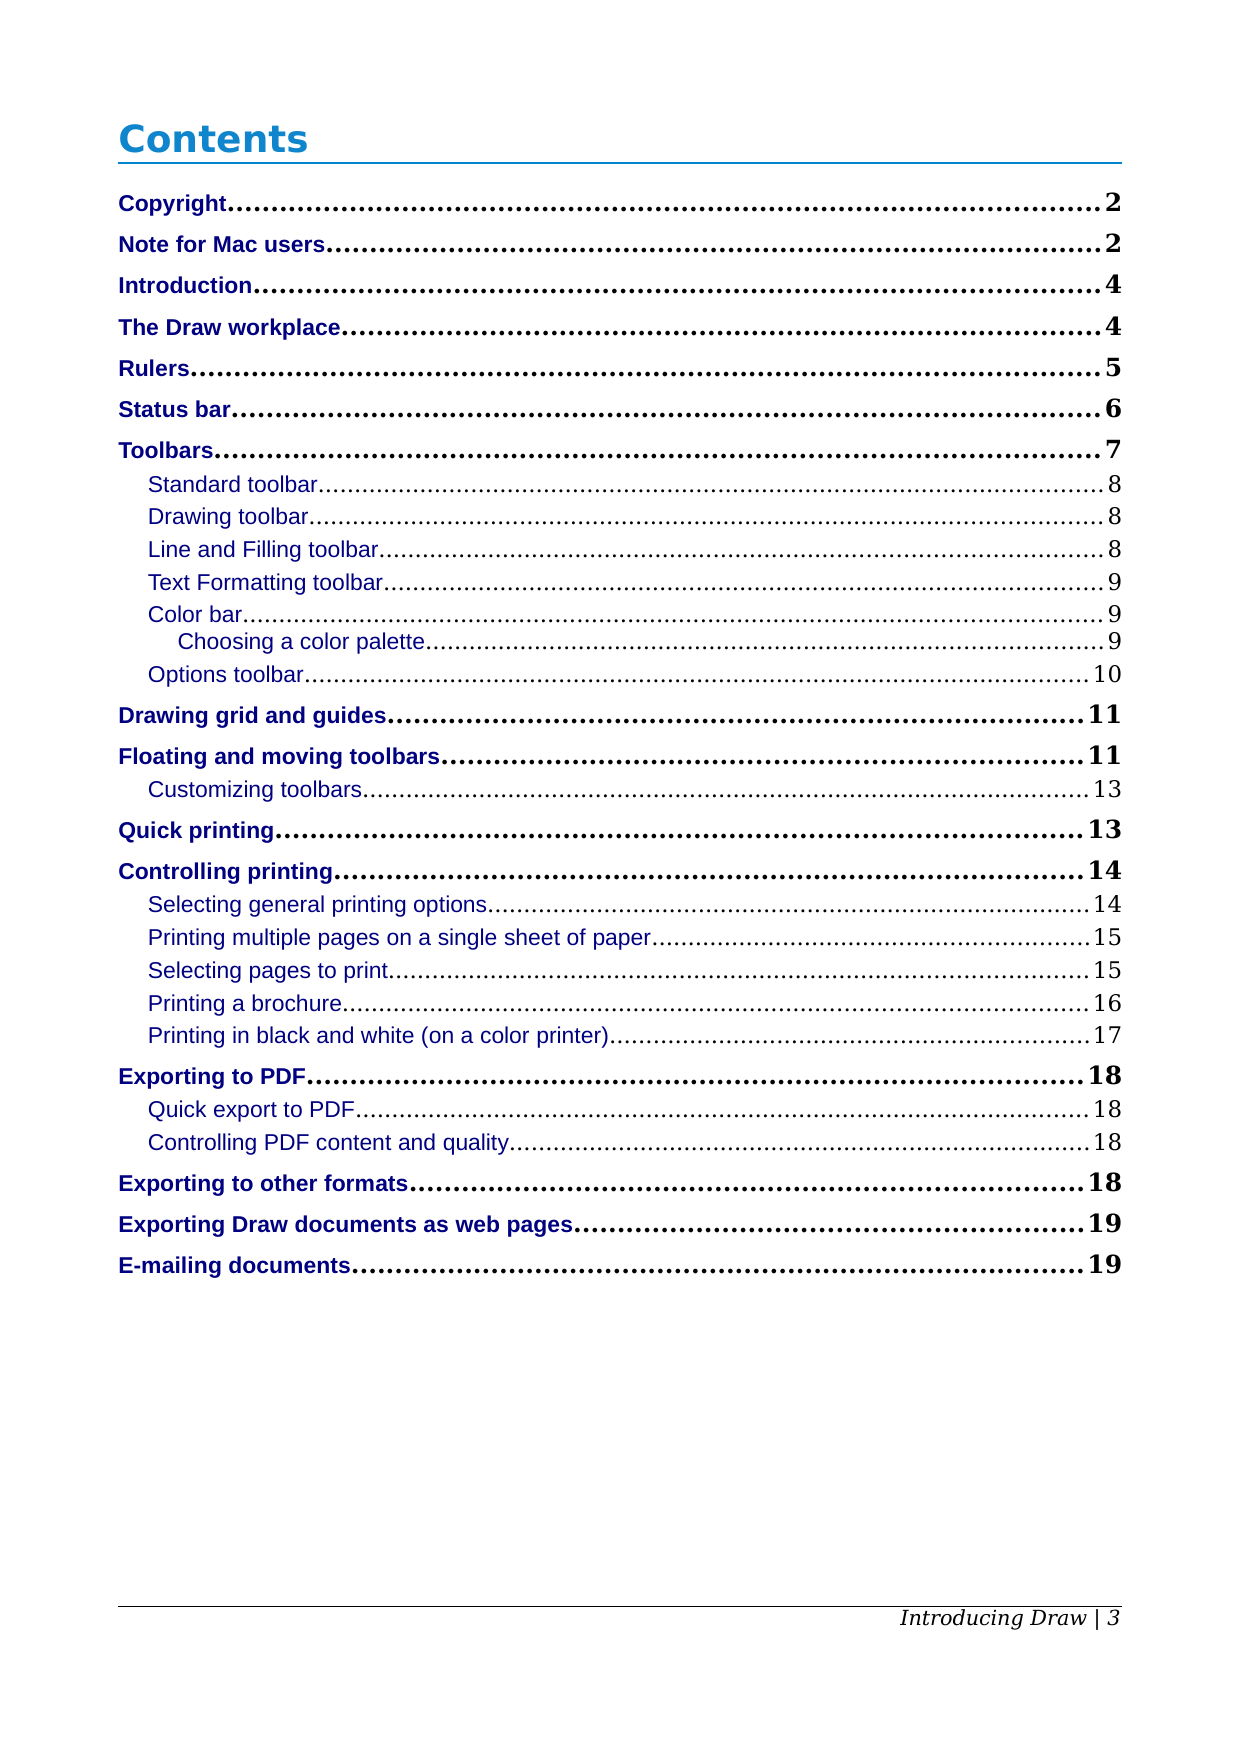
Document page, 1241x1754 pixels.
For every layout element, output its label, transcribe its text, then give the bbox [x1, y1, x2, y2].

text Color bar 9 [148, 602, 1122, 628]
text Copyright 2 [118, 188, 1122, 217]
text Printing in black and white (on a color printer) 17 [148, 1022, 1122, 1049]
text Note for Mac users 2 [118, 229, 1122, 259]
text Options toolbar 10 [148, 661, 1122, 688]
text Standard toolbar 8 [148, 471, 1122, 498]
text Exporting Draw documents as web pages 19 [118, 1209, 1122, 1238]
text Drawing grid and guides 11 [118, 700, 1122, 729]
text Exporting to PDF 18 [118, 1061, 1122, 1090]
text E-mailing documents 19 [118, 1250, 1122, 1279]
text Rulers 5 [118, 353, 1122, 382]
text Printing multiple pages on a single sheet of paper 15 [148, 924, 1122, 951]
text Line and Filling toolbar 8 [148, 536, 1122, 563]
text Drawing toolbar 8 [148, 503, 1122, 530]
text Text Formatting toolbar 9 [148, 569, 1122, 596]
text Controlling printing 14 [118, 856, 1122, 886]
text Status bar 6 [118, 394, 1122, 424]
text Introduction 4 [118, 270, 1122, 300]
text Exporting to other formats 18 [118, 1168, 1122, 1197]
text Toolbars 7 [118, 435, 1122, 465]
text Quick export to PDF 18 [148, 1096, 1122, 1123]
text Customizing toolbars 13 [148, 776, 1122, 803]
text Choosing a color palette 9 [177, 628, 1122, 655]
text Controlling PDF content and quality 18 [148, 1129, 1122, 1156]
text Quick printing 13 [118, 815, 1122, 844]
text The Draw workplace 4 [118, 312, 1122, 341]
text Contents [118, 118, 1122, 162]
text Selecting general printing options 14 [148, 892, 1122, 918]
text Floating and moving toolbars 11 [118, 741, 1122, 770]
text Printing a brochure 16 [148, 990, 1122, 1016]
text Selecting pages to print 15 [148, 957, 1122, 984]
